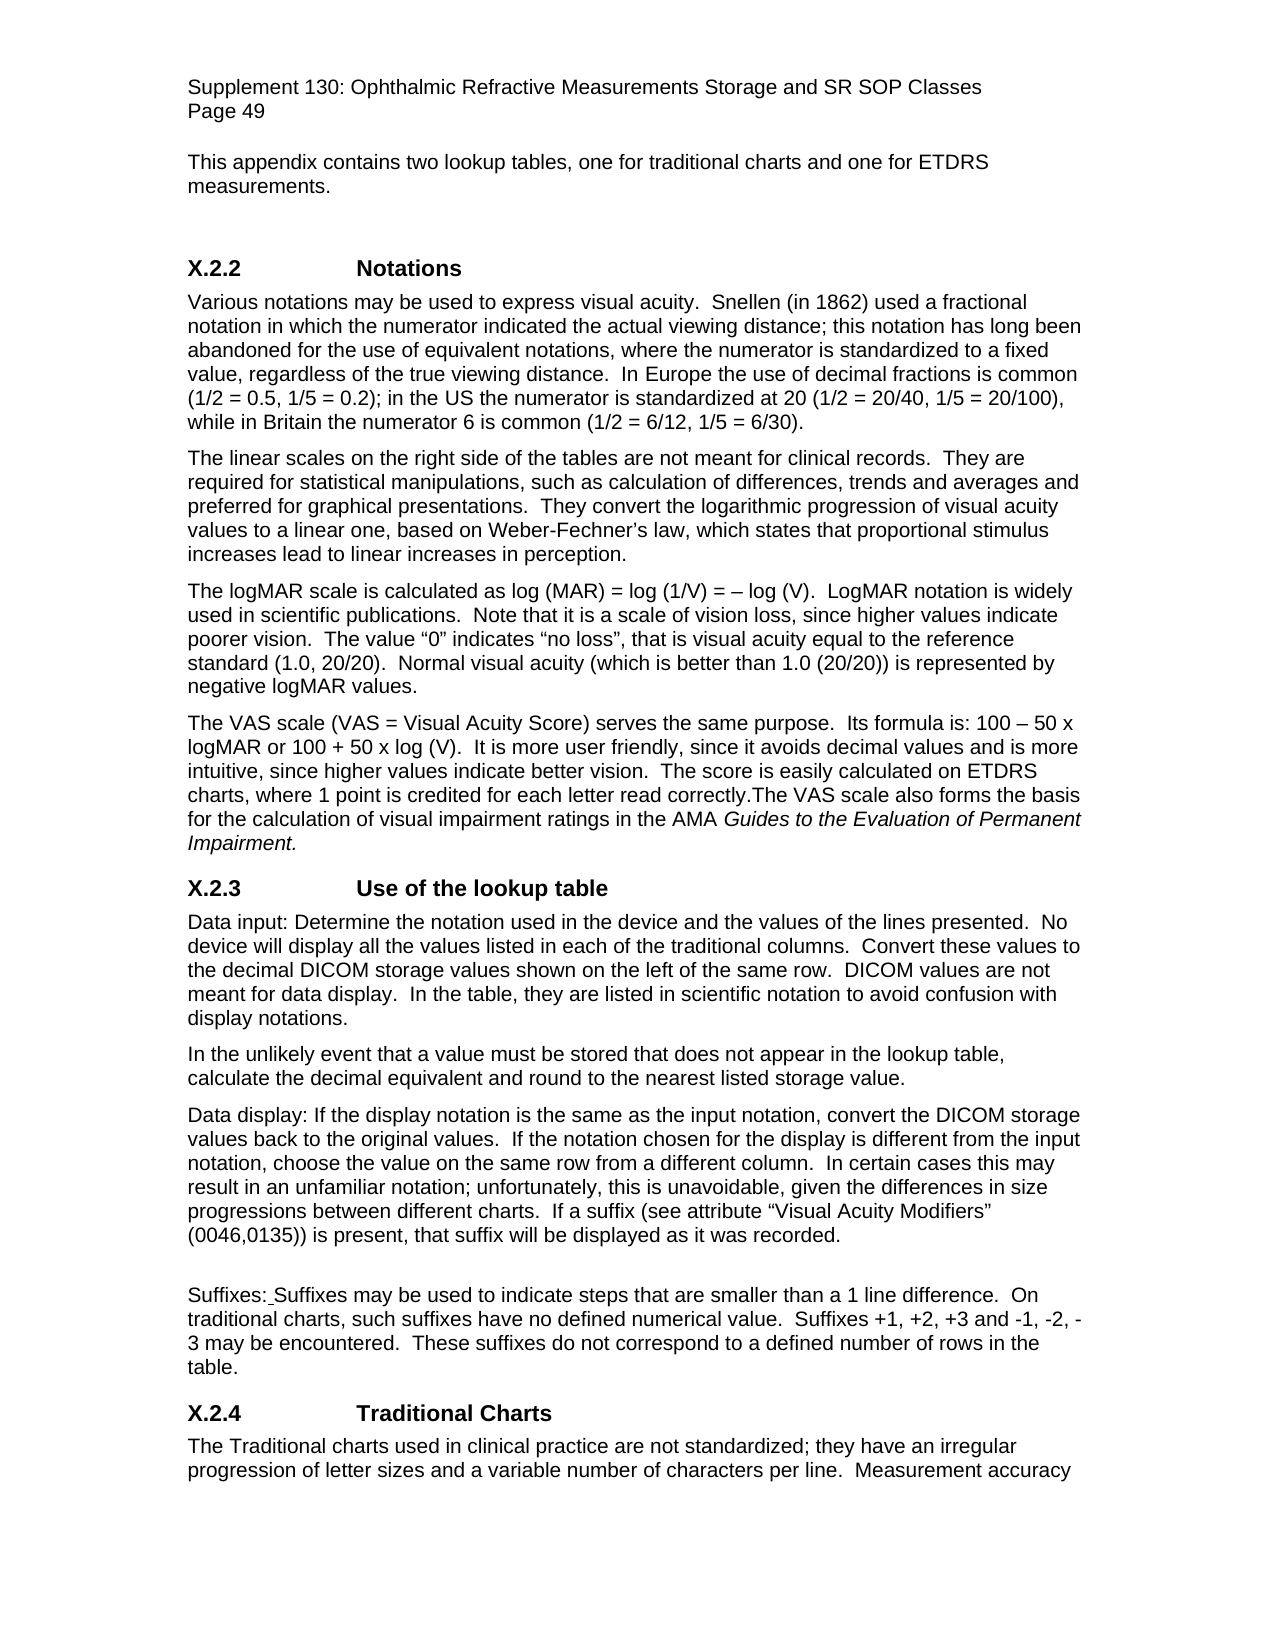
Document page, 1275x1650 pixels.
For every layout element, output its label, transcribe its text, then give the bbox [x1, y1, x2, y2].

text The VAS scale (VAS = Visual Acuity Score) serves the same purpose. Its formula is: 100 – 50 x logMAR or 100 + 50 x log (V). It is more user friendly, since it avoids decimal values and is more intuitive, since higher values indicate better vision. The score is easily calculated on ETDRS charts, where 1 point is credited for each letter read correctly.The VAS scale also forms the basis for the calculation of visual impairment ratings in the AMA Guides to the Evaluation of Permanent Impairment. [187, 711, 1087, 854]
text Data display: If the display notation is the same as the input notation, convert the DICOM storage values back to the original values. If the notation chosen for the display is different from the input notation, choose the value on the same row from a different column. In certain cases this may result in an unfamiliar notation; unfortunately, this is unavoidable, given the differences in size progressions between different charts. If a suffix (see attribute “Visual Acuity Modifiers” (0046,0135)) is present, that suffix will be displayed as it was recorded. [187, 1103, 1087, 1246]
text Various notations may be used to express visual acuity. Snellen (in 1862) used a fractional notation in which the numerator indicated the actual viewing distance; this notation has long been abandoned for the use of equivalent notations, where the numerator is standardized to a fixed value, regardless of the true viewing distance. In Europe the use of decimal fractions is common (1/2 = 0.5, 1/5 = 0.2); in the US the numerator is standardized at 20 (1/2 = 20/40, 1/5 = 20/100), while in Britain the numerator 6 is common (1/2 = 6/12, 1/5 = 6/30). [187, 290, 1087, 434]
subtitle X.2.3 Use of the lookup table [187, 875, 1087, 902]
subtitle X.2.4 Traditional Charts [187, 1399, 1087, 1426]
text This appendix contains two lookup tables, one for traditional charts and one for ETDRS measurements. [187, 150, 1087, 198]
text The Traditional charts used in clinical practice are not standardized; they have an irregular progression of letter sizes and a variable number of characters per line. Measurement accuracy [187, 1434, 1087, 1482]
text The linear scales on the right side of the tables are not meant for clinical records. They are required for statistical manipulations, such as calculation of differences, trends and averages and preferred for graphical presentations. They convert the logarithmic progression of visual acuity values to a linear one, based on Weber-Fechner’s law, which states that proportional stimulus increases lead to linear increases in perception. [187, 446, 1087, 566]
text Suffixes: Suffixes may be used to indicate steps that are smaller than a 1 line difference. On traditional charts, such suffixes have no defined numerical value. Suffixes +1, +2, +3 and -1, -2, -3 may be encountered. These suffixes do not correspond to a defined number of rows in the table. [187, 1259, 1087, 1379]
subtitle X.2.2 Notations [187, 255, 1087, 282]
text The logMAR scale is calculated as log (MAR) = log (1/V) = – log (V). LogMAR notation is widely used in scientific publications. Note that it is a scale of vision loss, since higher values indicate poorer vision. The value “0” indicates “no loss”, that is visual acuity equal to the reference standard (1.0, 20/20). Normal visual acuity (which is better than 1.0 (20/20)) is represented by negative logMAR values. [187, 578, 1087, 698]
text Data input: Determine the notation used in the device and the values of the lines presented. No device will display all the values listed in each of the traditional columns. Convert these values to the decimal DICOM storage values shown on the left of the same row. DICOM values are not meant for data display. In the table, they are listed in scientific notation to avoid confusion with display notations. [187, 910, 1087, 1030]
text In the unlikely event that a value must be stored that does not appear in the lookup table, calculate the decimal equivalent and round to the nearest listed storage value. [187, 1042, 1087, 1090]
